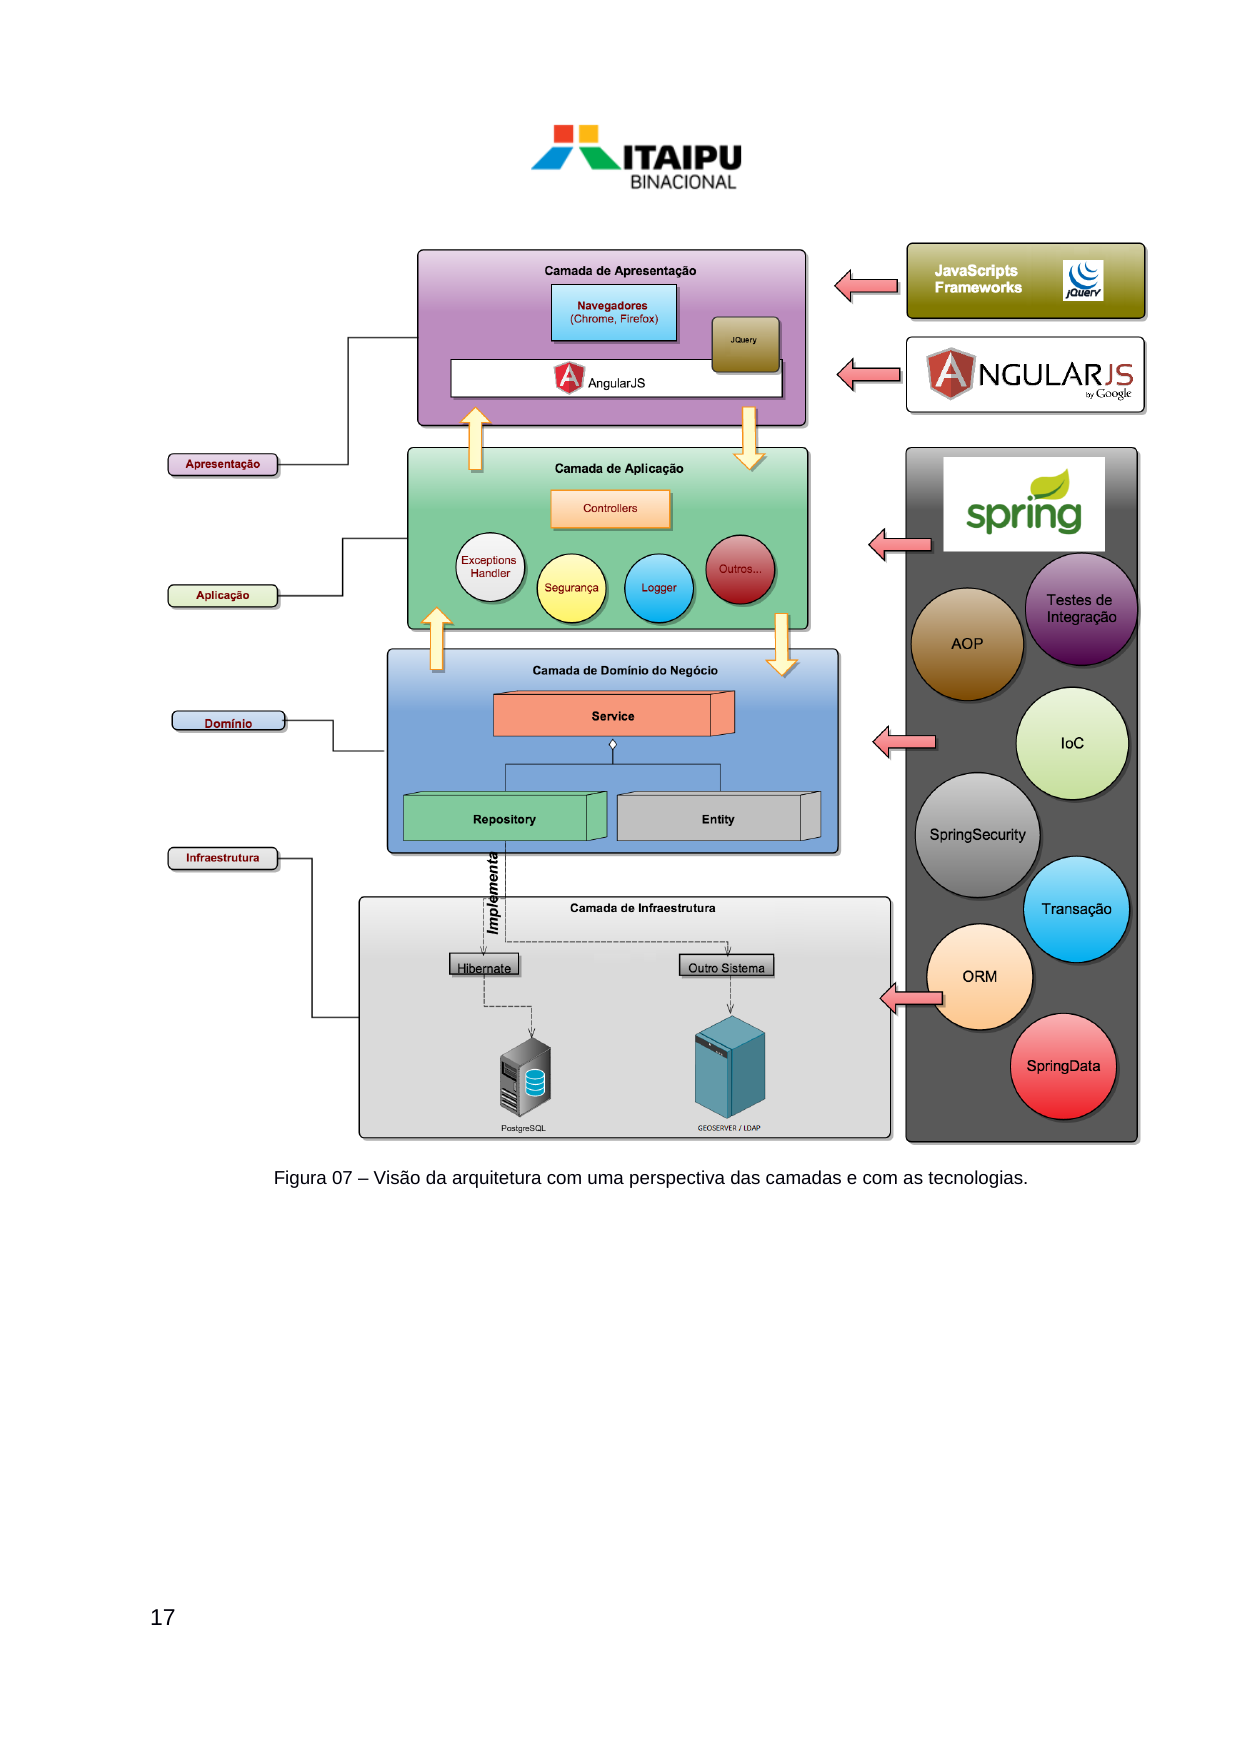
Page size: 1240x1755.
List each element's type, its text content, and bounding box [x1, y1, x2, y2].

text Figura 07 – Visão da arquitetura com uma perspectiva das camadas e com as tecnologias. [150, 1167, 1152, 1188]
